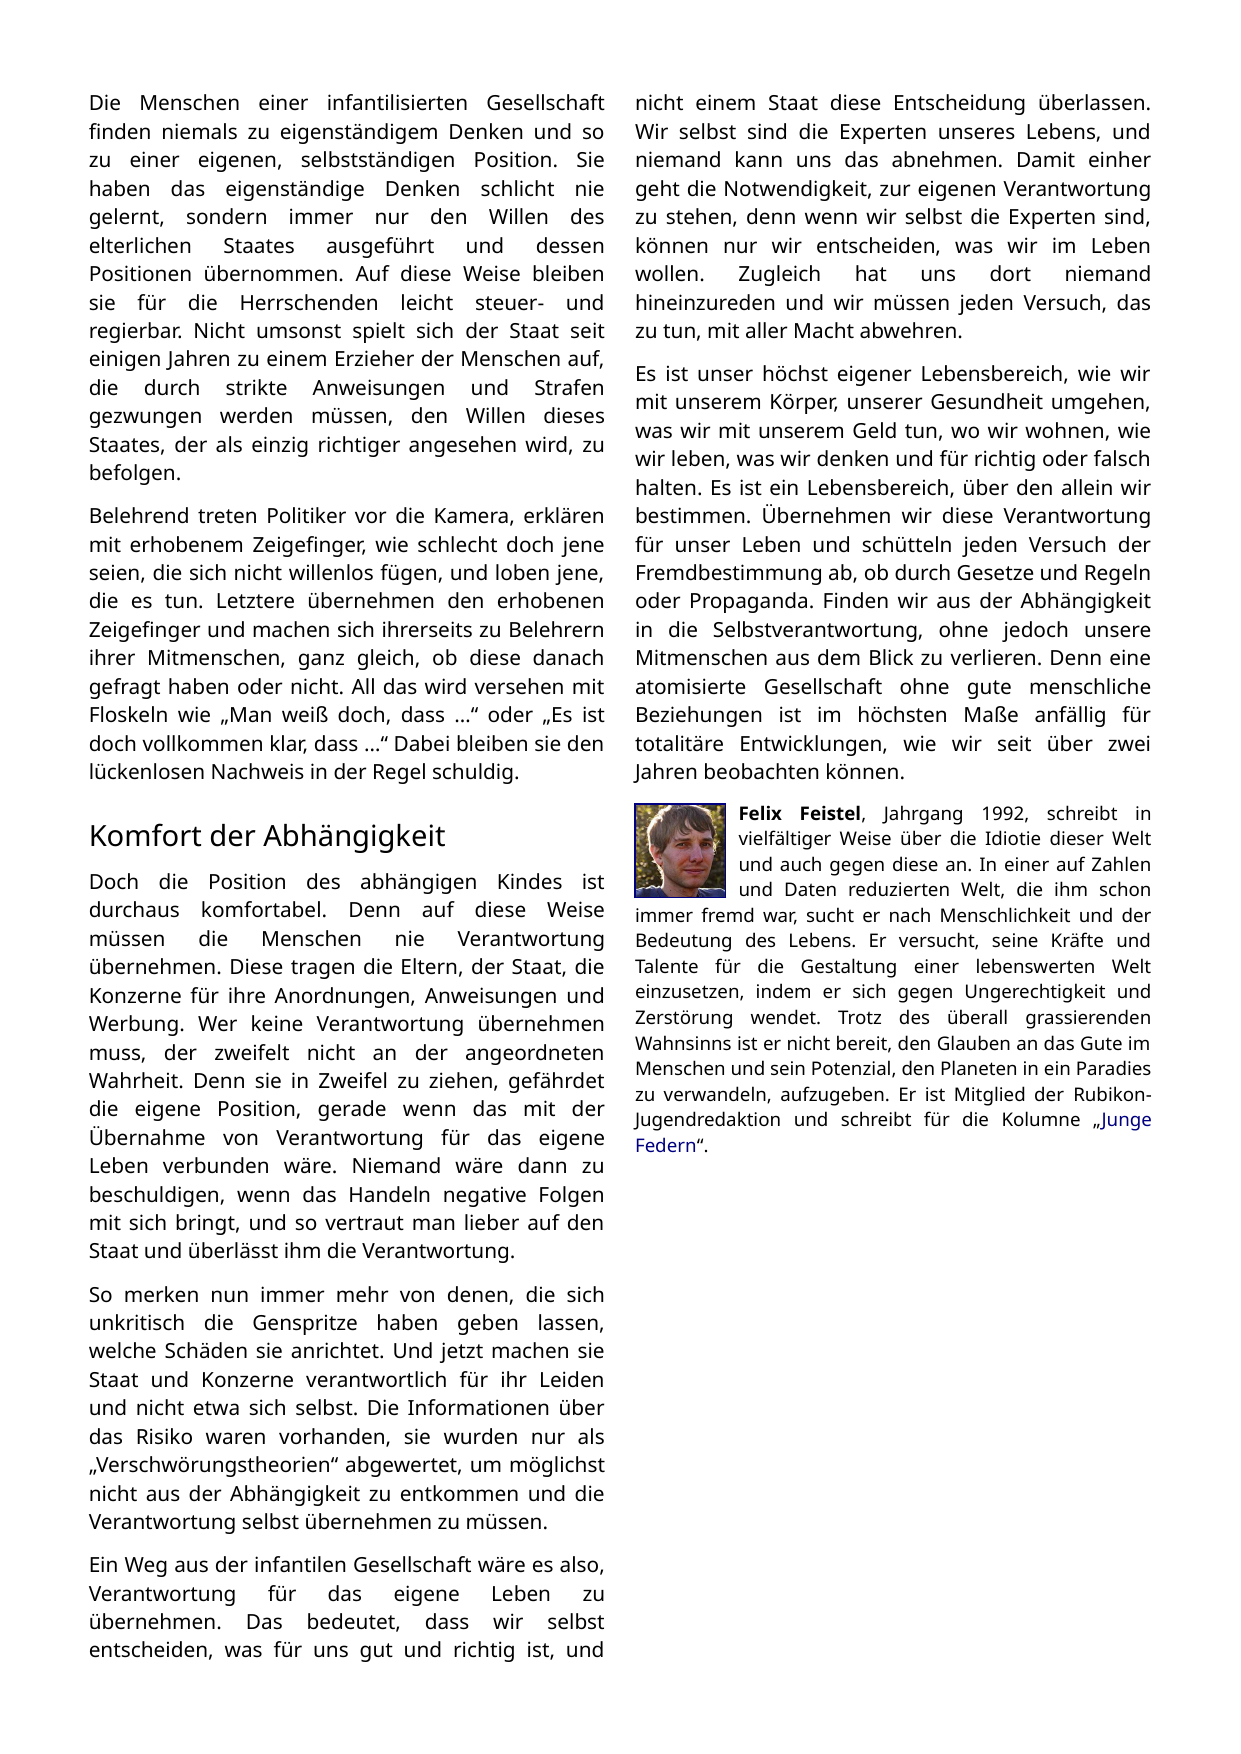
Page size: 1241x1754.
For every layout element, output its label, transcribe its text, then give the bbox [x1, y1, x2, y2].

picture [636, 805, 725, 897]
text So merken nun immer mehr von denen, die sich unkritisch die Genspritze haben geben lassen, welche Schäden sie anrichtet. Und jetzt machen sie Staat und Konzerne verantwortlich für ihr Leiden und nicht etwa sich selbst. Die Informationen über das Risiko waren vorhanden, sie wurden nur als „Verschwörungstheorien“ abgewertet, um möglichst nicht aus der Abhängigkeit zu entkommen und die Verantwortung selbst übernehmen zu müssen. [88, 1280, 605, 1536]
text Belehrend treten Politiker vor die Kamera, erklären mit erhobenem Zeigefinger, wie schlecht doch jene seien, die sich nicht willenlos fügen, und loben jene, die es tun. Letztere übernehmen den erhobenen Zeigefinger und machen sich ihrerseits zu Belehrern ihrer Mitmenschen, ganz gleich, ob diese danach gefragt haben oder nicht. All das wird versehen mit Floskeln wie „Man weiß doch, dass …“ oder „Es ist doch vollkommen klar, dass …“ Dabei bleiben sie den lückenlosen Nachweis in der Regel schuldig. [88, 501, 605, 786]
text Ein Weg aus der infantilen Gesellschaft wäre es also, Verantwortung für das eigene Leben zu übernehmen. Das bedeutet, dass wir selbst entscheiden, was für uns gut und richtig ist, und [88, 1550, 605, 1664]
subtitle Komfort der Abhängigkeit [88, 815, 605, 854]
text Die Menschen einer infantilisierten Gesellschaft finden niemals zu eigenständigem Denken und so zu einer eigenen, selbstständigen Position. Sie haben das eigenständige Denken schlicht nie gelernt, sondern immer nur den Willen des elterlichen Staates ausgeführt und dessen Positionen übernommen. Auf diese Weise bleiben sie für die Herrschenden leicht steuer- und regierbar. Nicht umsonst spielt sich der Staat seit einigen Jahren zu einem Erzieher der Menschen auf, die durch strikte Anweisungen und Strafen gezwungen werden müssen, den Willen dieses Staates, der als einzig richtiger angesehen wird, zu befolgen. [88, 88, 605, 487]
text Es ist unser höchst eigener Lebensbereich, wie wir mit unserem Körper, unserer Gesundheit umgehen, was wir mit unserem Geld tun, wo wir wohnen, wie wir leben, was wir denken und für richtig oder falsch halten. Es ist ein Lebensbereich, über den allein wir bestimmen. Übernehmen wir diese Verantwortung für unser Leben und schütteln jeden Versuch der Fremdbestimmung ab, ob durch Gesetze und Regeln oder Propaganda. Finden wir aus der Abhängigkeit in die Selbstverantwortung, ohne jedoch unsere Mitmenschen aus dem Blick zu verlieren. Denn eine atomisierte Gesellschaft ohne gute menschliche Beziehungen ist im höchsten Maße anfällig für totalitäre Entwicklungen, wie wir seit über zwei Jahren beobachten können. [635, 359, 1152, 786]
text Doch die Position des abhängigen Kindes ist durchaus komfortabel. Denn auf diese Weise müssen die Menschen nie Verantwortung übernehmen. Diese tragen die Eltern, der Staat, die Konzerne für ihre Anordnungen, Anweisungen und Werbung. Wer keine Verantwortung übernehmen muss, der zweifelt nicht an der angeordneten Wahrheit. Denn sie in Zweifel zu ziehen, gefährdet die eigene Position, gerade wenn das mit der Übernahme von Verantwortung für das eigene Leben verbunden wäre. Niemand wäre dann zu beschuldigen, wenn das Handeln negative Folgen mit sich bringt, und so vertraut man lieber auf den Staat und überlässt ihm die Verantwortung. [88, 867, 605, 1265]
text nicht einem Staat diese Entscheidung überlassen. Wir selbst sind die Experten unseres Lebens, und niemand kann uns das abnehmen. Damit einher geht die Notwendigkeit, zur eigenen Verantwortung zu stehen, denn wenn wir selbst die Experten sind, können nur wir entscheiden, was wir im Leben wollen. Zugleich hat uns dort niemand hineinzureden und wir müssen jeden Versuch, das zu tun, mit aller Macht abwehren. [635, 88, 1152, 344]
text Felix Feistel, Jahrgang 1992, schreibt in vielfältiger Weise über die Idiotie dieser Welt und auch gegen diese an. In einer auf Zahlen und Daten reduzierten Welt, die ihm schon immer fremd war, sucht er nach Menschlichkeit und der Bedeutung des Lebens. Er versucht, seine Kräfte und Talente für die Gestaltung einer lebenswerten Welt einzusetzen, indem er sich gegen Ungerechtigkeit und Zerstörung wendet. Trotz des überall grassierenden Wahnsinns ist er nicht bereit, den Glauben an das Gute im Menschen und sein Potenzial, den Planeten in ein Paradies zu verwandeln, aufzugeben. Er ist Mitglied der Rubikon-Jugendredaktion und schreibt für die Kolumne „Junge Federn“. [635, 800, 1152, 1157]
